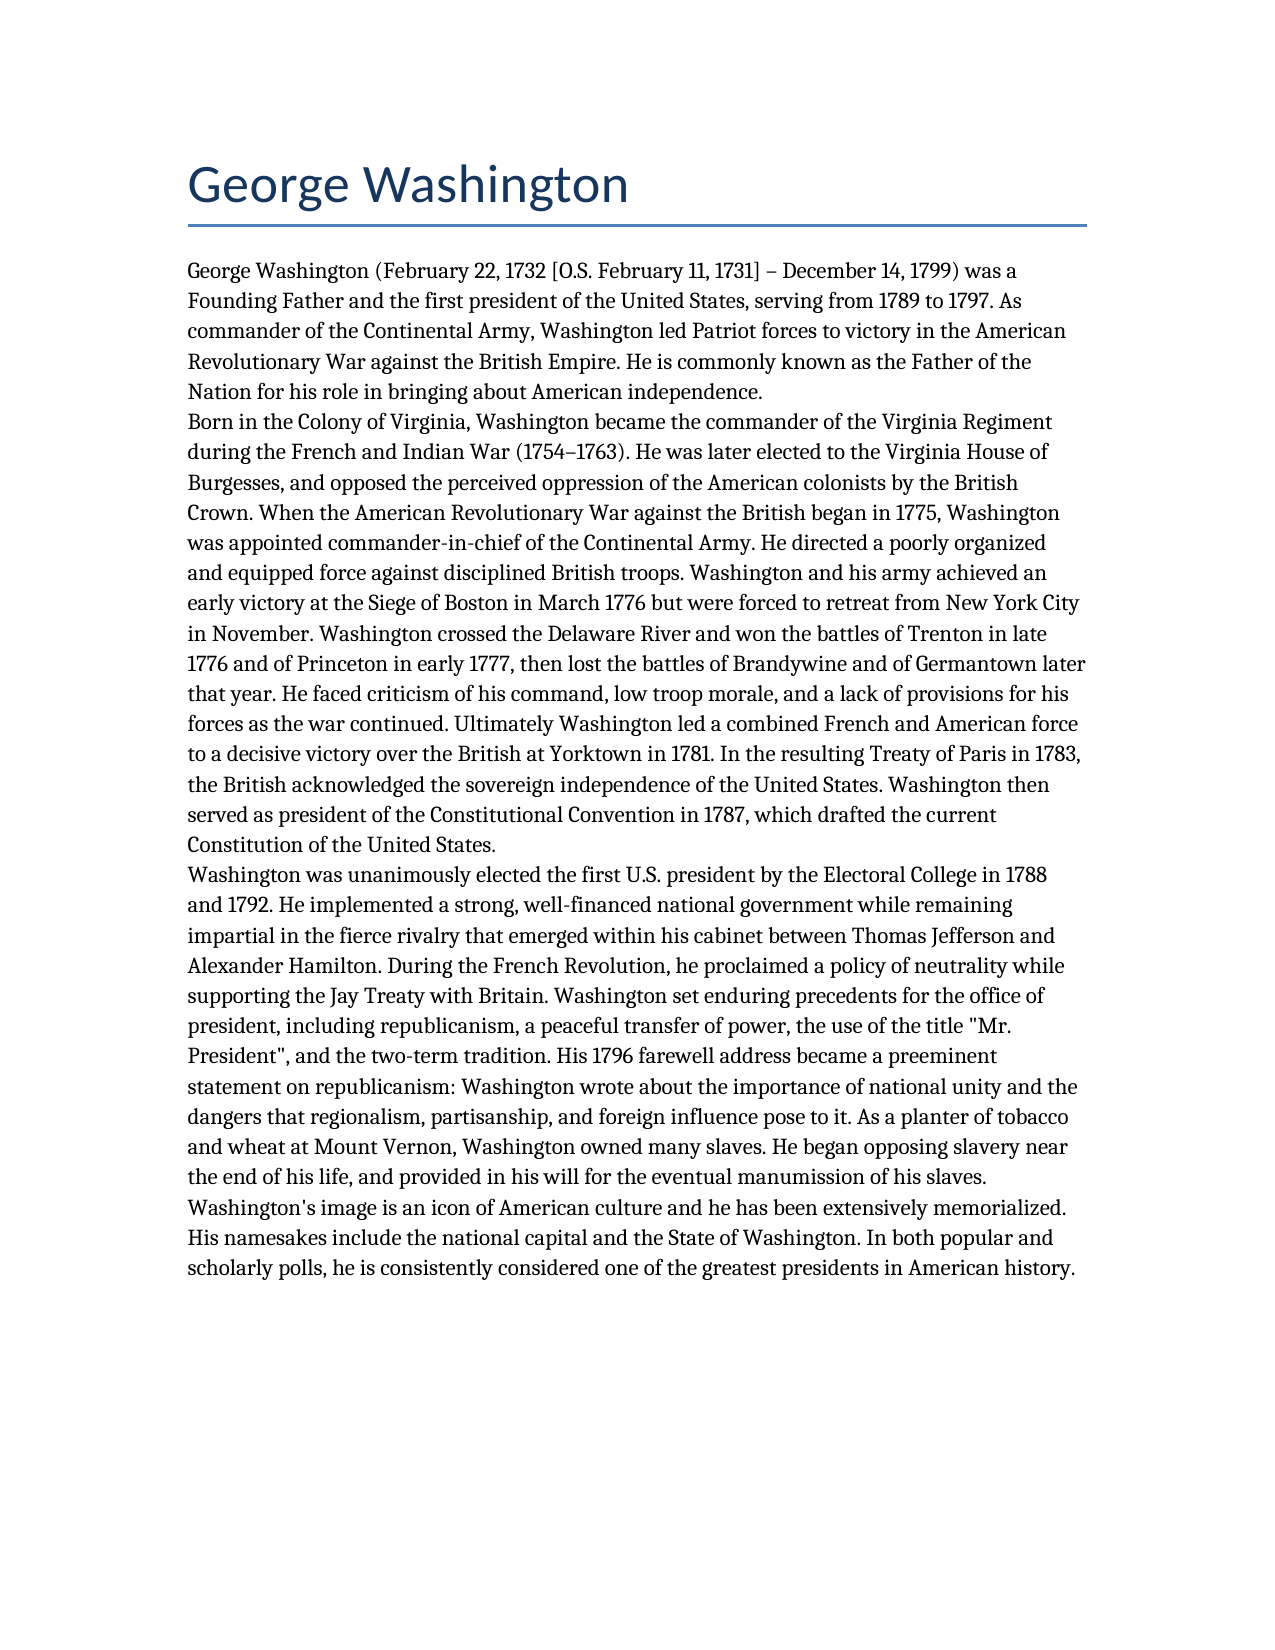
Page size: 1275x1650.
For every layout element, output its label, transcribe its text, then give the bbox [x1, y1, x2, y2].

title George Washington [187, 150, 1087, 227]
text George Washington (February 22, 1732 [O.S. February 11, 1731] – December 14, 1799) was a Founding Father and the first president of the United States, serving from 1789 to 1797. As commander of the Continental Army, Washington led Patriot forces to victory in the American Revolutionary War against the British Empire. He is commonly known as the Father of the Nation for his role in bringing about American independence. Born in the Colony of Virginia, Washington became the commander of the Virginia Regiment during the French and Indian War (1754–1763). He was later elected to the Virginia House of Burgesses, and opposed the perceived oppression of the American colonists by the British Crown. When the American Revolutionary War against the British began in 1775, Washington was appointed commander-in-chief of the Continental Army. He directed a poorly organized and equipped force against disciplined British troops. Washington and his army achieved an early victory at the Siege of Boston in March 1776 but were forced to retreat from New York City in November. Washington crossed the Delaware River and won the battles of Trenton in late 1776 and of Princeton in early 1777, then lost the battles of Brandywine and of Germantown later that year. He faced criticism of his command, low troop morale, and a lack of provisions for his forces as the war continued. Ultimately Washington led a combined French and American force to a decisive victory over the British at Yorktown in 1781. In the resulting Treaty of Paris in 1783, the British acknowledged the sovereign independence of the United States. Washington then served as president of the Constitutional Convention in 1787, which drafted the current Constitution of the United States. Washington was unanimously elected the first U.S. president by the Electoral College in 1788 and 1792. He implemented a strong, well-financed national government while remaining impartial in the fierce rivalry that emerged within his cabinet between Thomas Jefferson and Alexander Hamilton. During the French Revolution, he proclaimed a policy of neutrality while supporting the Jay Treaty with Britain. Washington set enduring precedents for the office of president, including republicanism, a peaceful transfer of power, the use of the title "Mr. President", and the two-term tradition. His 1796 farewell address became a preeminent statement on republicanism: Washington wrote about the importance of national unity and the dangers that regionalism, partisanship, and foreign influence pose to it. As a planter of tobacco and wheat at Mount Vernon, Washington owned many slaves. He began opposing slavery near the end of his life, and provided in his will for the eventual manumission of his slaves. Washington's image is an icon of American culture and he has been extensively memorialized. His namesakes include the national capital and the State of Washington. In both popular and scholarly polls, he is consistently considered one of the greatest presidents in American history. [187, 258, 1087, 1281]
